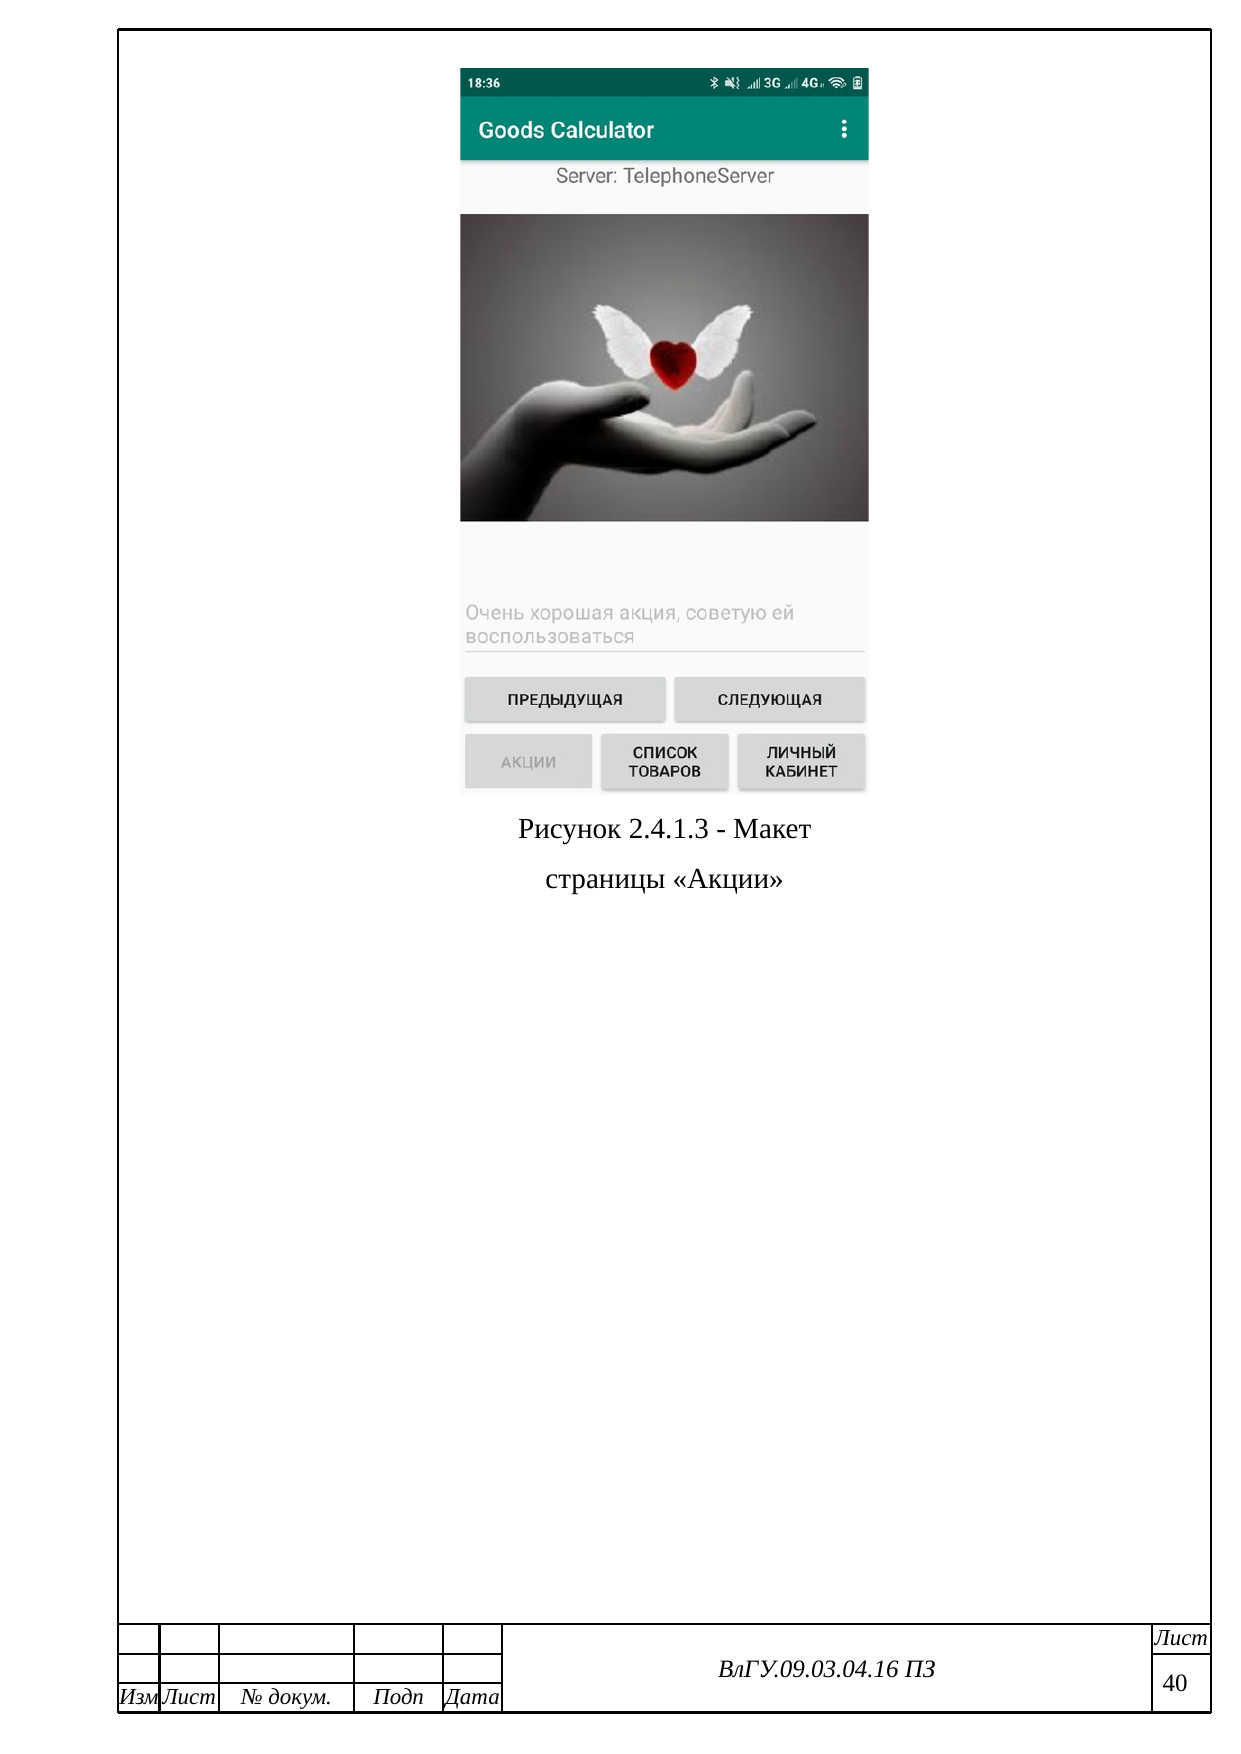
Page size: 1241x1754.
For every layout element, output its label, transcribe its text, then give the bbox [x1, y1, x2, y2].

text Рисунок 2.4.1.3 - Макет страницы «Акции» [460, 795, 868, 895]
picture [460, 68, 869, 795]
